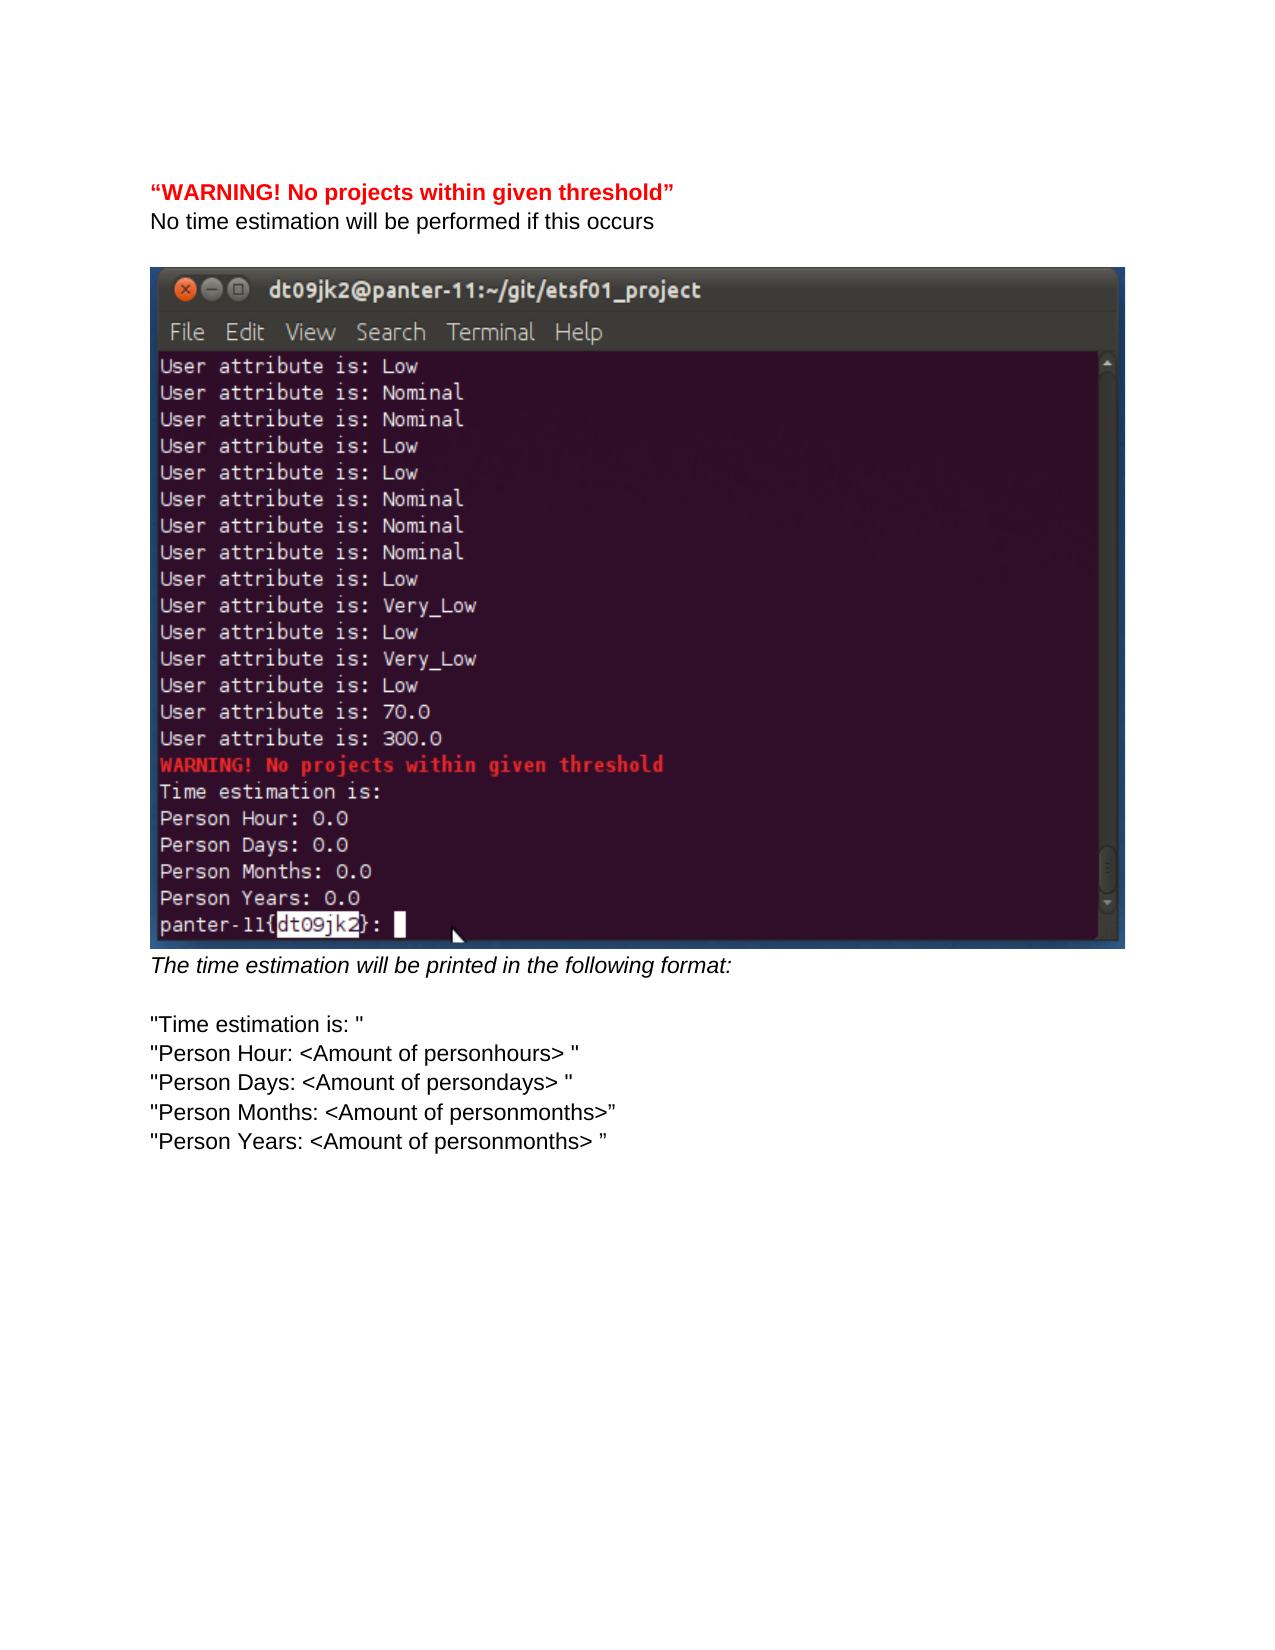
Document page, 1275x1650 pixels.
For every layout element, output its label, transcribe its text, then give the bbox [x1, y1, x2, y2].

text "Person Hour: <Amount of personhours> " [150, 1041, 1125, 1066]
text “WARNING! No projects within given threshold” [150, 179, 1125, 205]
text No time estimation will be performed if this occurs [150, 209, 1125, 234]
text "Person Days: <Amount of persondays> " [150, 1070, 1125, 1096]
text "Time estimation is: " [150, 1011, 1125, 1037]
picture [150, 267, 1125, 949]
text "Person Years: <Amount of personmonths> ” [150, 1129, 1125, 1154]
text "Person Months: <Amount of personmonths>” [150, 1099, 1125, 1125]
text The time estimation will be printed in the following format: [150, 952, 1125, 978]
